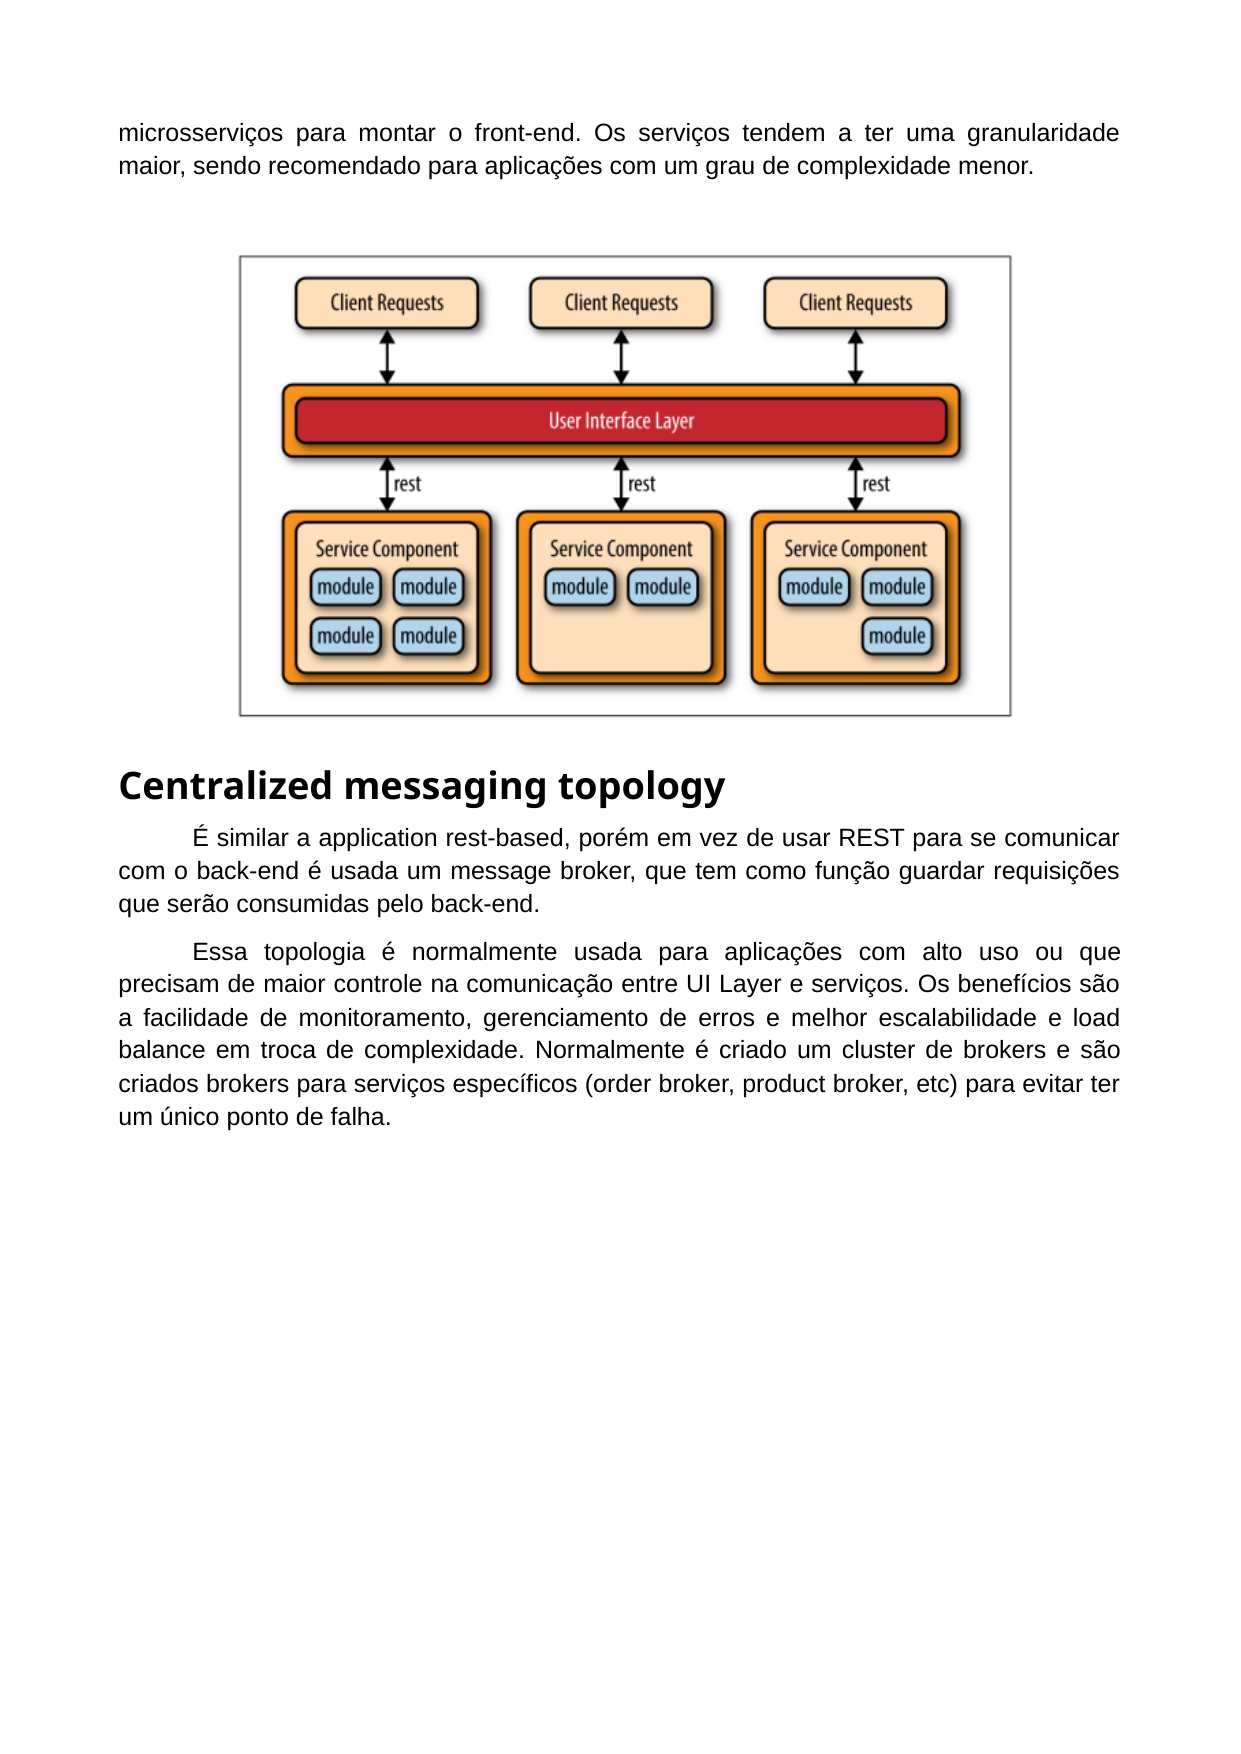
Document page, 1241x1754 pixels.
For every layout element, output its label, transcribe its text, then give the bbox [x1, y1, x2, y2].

text microsserviços para montar o front-end. Os serviços tendem a ter uma granularidade maior, sendo recomendado para aplicações com um grau de complexidade menor. [118, 118, 1122, 180]
text É similar a application rest-based, porém em vez de usar REST para se comunicar com o back-end é usada um message broker, que tem como função guardar requisições que serão consumidas pelo back-end. [118, 823, 1122, 918]
picture [221, 246, 1019, 726]
text Essa topologia é normalmente usada para aplicações com alto uso ou que precisam de maior controle na comunicação entre UI Layer e serviços. Os benefícios são a facilidade de monitoramento, gerenciamento de erros e melhor escalabilidade e load balance em troca de complexidade. Normalmente é criado um cluster de brokers e são criados brokers para serviços específicos (order broker, product broker, etc) para evitar ter um único ponto de falha. [118, 936, 1122, 1130]
subtitle Centralized messaging topology [118, 759, 1122, 810]
